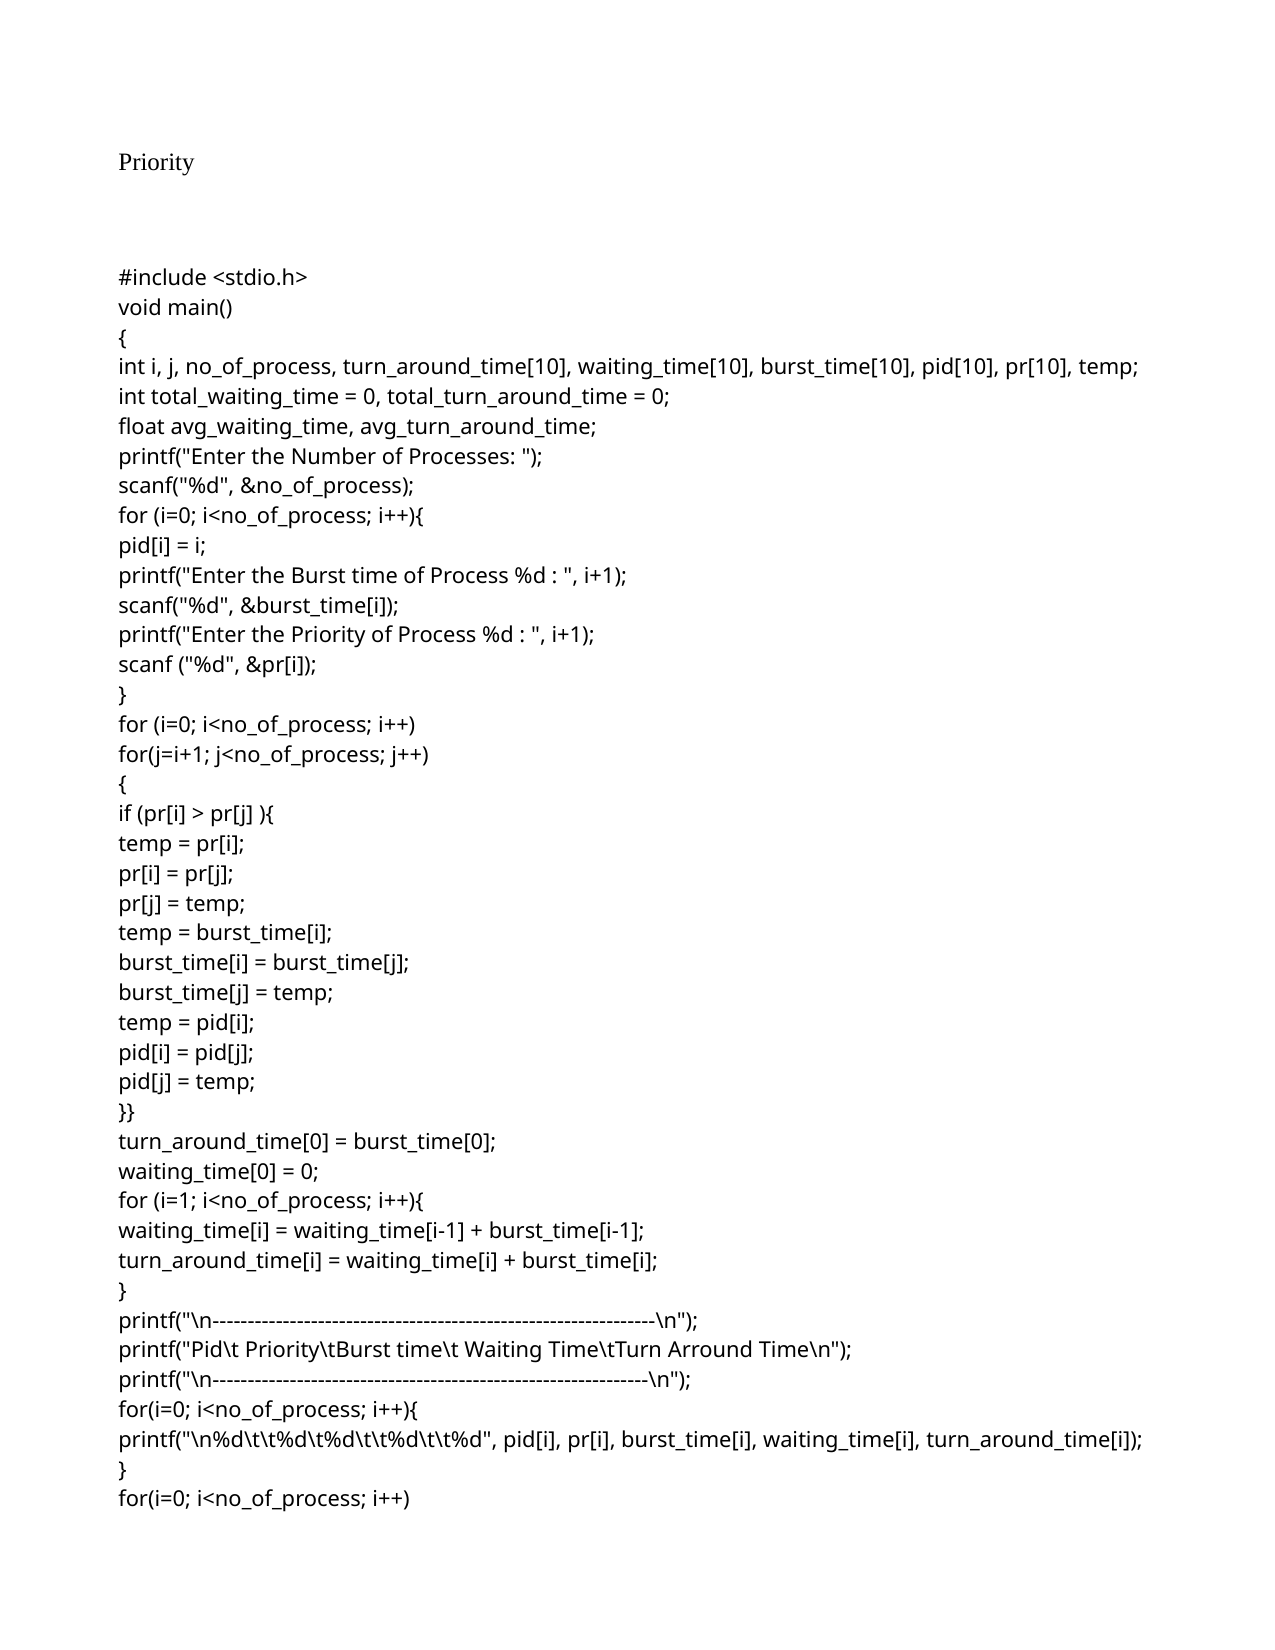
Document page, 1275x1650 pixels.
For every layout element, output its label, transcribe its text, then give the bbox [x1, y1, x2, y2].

text pid[i] = pid[j]; [118, 1036, 1157, 1066]
text burst_time[j] = temp; [118, 977, 1157, 1007]
text #include <stdio.h> [118, 262, 1157, 292]
text for(i=0; i<no_of_process; i++){ [118, 1394, 1157, 1424]
text printf("\n--------------------------------------------------------------\n"); [118, 1364, 1157, 1394]
text for (i=0; i<no_of_process; i++){ [118, 500, 1157, 530]
text printf("\n---------------------------------------------------------------\n"); [118, 1304, 1157, 1334]
text } [118, 1275, 1157, 1304]
text { [118, 321, 1157, 351]
text float avg_waiting_time, avg_turn_around_time; [118, 411, 1157, 441]
text Priority [118, 147, 1157, 176]
text temp = pid[i]; [118, 1007, 1157, 1036]
text waiting_time[0] = 0; [118, 1156, 1157, 1185]
text waiting_time[i] = waiting_time[i-1] + burst_time[i-1]; [118, 1215, 1157, 1245]
text turn_around_time[i] = waiting_time[i] + burst_time[i]; [118, 1245, 1157, 1275]
text scanf("%d", &no_of_process); [118, 470, 1157, 500]
text printf("Enter the Number of Processes: "); [118, 441, 1157, 470]
text } [118, 679, 1157, 709]
text pid[j] = temp; [118, 1066, 1157, 1096]
text pr[i] = pr[j]; [118, 858, 1157, 887]
text scanf("%d", &burst_time[i]); [118, 589, 1157, 619]
text temp = burst_time[i]; [118, 917, 1157, 947]
text int i, j, no_of_process, turn_around_time[10], waiting_time[10], burst_time[10], pid[10], pr[10], temp; [118, 351, 1157, 381]
text if (pr[i] > pr[j] ){ [118, 798, 1157, 828]
text printf("Pid\t Priority\tBurst time\t Waiting Time\tTurn Arround Time\n"); [118, 1334, 1157, 1364]
text for(i=0; i<no_of_process; i++) [118, 1483, 1157, 1513]
text for (i=0; i<no_of_process; i++) [118, 709, 1157, 738]
text scanf ("%d", &pr[i]); [118, 649, 1157, 679]
text } [118, 1453, 1157, 1483]
text pr[j] = temp; [118, 887, 1157, 917]
text for (i=1; i<no_of_process; i++){ [118, 1185, 1157, 1215]
text int total_waiting_time = 0, total_turn_around_time = 0; [118, 381, 1157, 411]
text printf("Enter the Priority of Process %d : ", i+1); [118, 619, 1157, 649]
text { [118, 768, 1157, 798]
text pid[i] = i; [118, 530, 1157, 560]
text printf("\n%d\t\t%d\t%d\t\t%d\t\t%d", pid[i], pr[i], burst_time[i], waiting_time[i], turn_around_time[i]); [118, 1424, 1157, 1453]
text printf("Enter the Burst time of Process %d : ", i+1); [118, 560, 1157, 589]
text burst_time[i] = burst_time[j]; [118, 947, 1157, 977]
text for(j=i+1; j<no_of_process; j++) [118, 738, 1157, 768]
text turn_around_time[0] = burst_time[0]; [118, 1126, 1157, 1156]
text }} [118, 1096, 1157, 1126]
text void main() [118, 292, 1157, 321]
text temp = pr[i]; [118, 828, 1157, 858]
